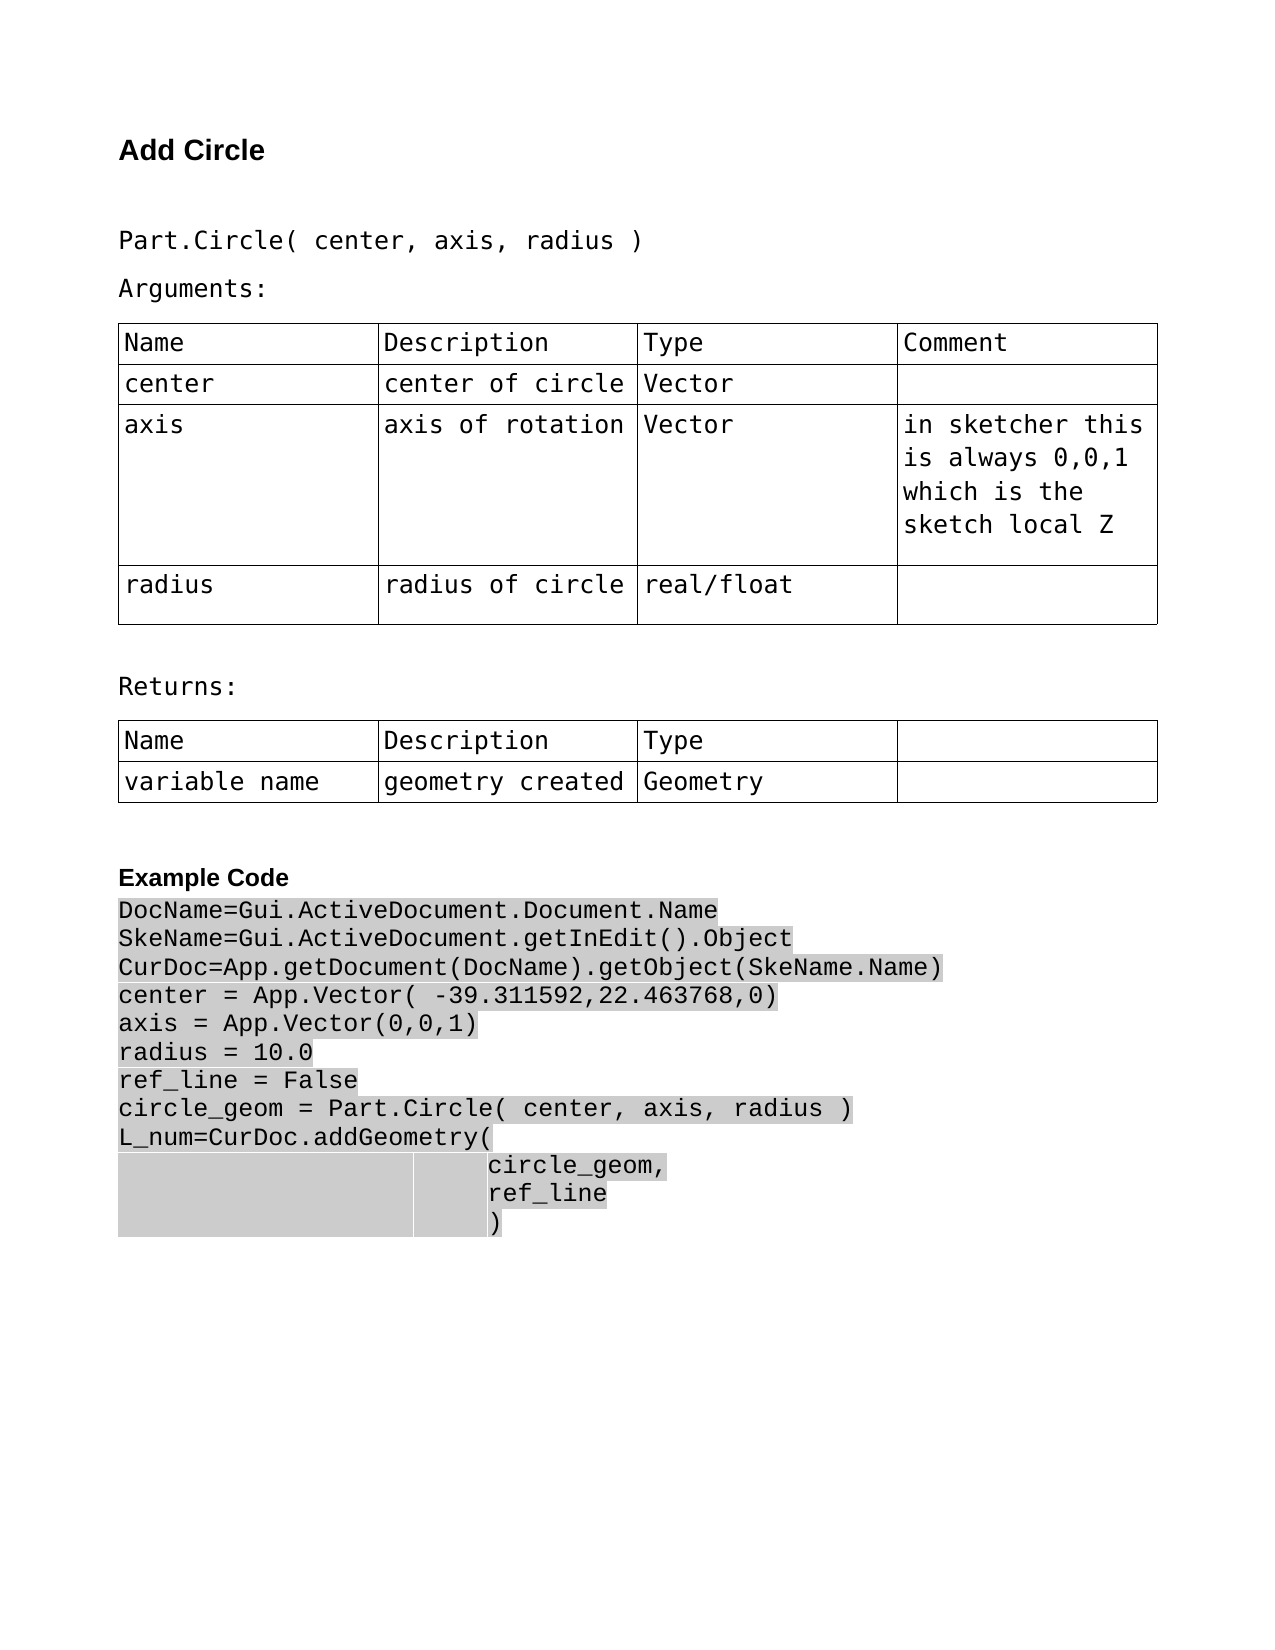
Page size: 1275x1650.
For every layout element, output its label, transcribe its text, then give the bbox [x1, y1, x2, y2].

text center = App.Vector( -39.311592,22.463768,0) [118, 982, 1157, 1011]
text Returns: [118, 672, 1157, 701]
text CurDoc=App.getDocument(DocName).getObject(SkeName.Name) [118, 954, 1157, 982]
table_cell [898, 566, 1157, 624]
table_cell [898, 762, 1157, 802]
table_header Name [119, 721, 378, 761]
table_cell radius of circle [379, 566, 637, 624]
text circle_geom = Part.Circle( center, axis, radius ) [118, 1096, 1157, 1124]
text ref_line = False [118, 1067, 1157, 1096]
text Part.Circle( center, axis, radius ) [118, 227, 1157, 256]
table_cell Vector [638, 405, 897, 564]
table_header Description [379, 324, 637, 363]
subtitle Add Circle [118, 133, 1157, 166]
text Arguments: [118, 275, 1157, 304]
table_cell geometry created [379, 762, 637, 802]
subtitle Example Code [118, 863, 1157, 891]
text ref_line [118, 1181, 1157, 1209]
table_cell Vector [638, 365, 897, 404]
table_cell [898, 365, 1157, 404]
text radius = 10.0 [118, 1039, 1157, 1067]
text axis = App.Vector(0,0,1) [118, 1011, 1157, 1039]
table_cell axis [119, 405, 378, 564]
table_cell in sketcher this is always 0,0,1 which is the sketch local Z [898, 405, 1157, 564]
table_header Name [119, 324, 378, 363]
text circle_geom, [118, 1152, 1157, 1181]
table_header Type [638, 721, 897, 761]
table_header [898, 721, 1157, 761]
table_cell axis of rotation [379, 405, 637, 564]
table_header Comment [898, 324, 1157, 363]
table_header Description [379, 721, 637, 761]
table_cell real/float [638, 566, 897, 624]
table_cell radius [119, 566, 378, 624]
table_cell center [119, 365, 378, 404]
table_cell Geometry [638, 762, 897, 802]
table_header Type [638, 324, 897, 363]
table_cell center of circle [379, 365, 637, 404]
table_cell variable name [119, 762, 378, 802]
text ) [118, 1209, 1157, 1237]
text DocName=Gui.ActiveDocument.Document.Name [118, 897, 1157, 926]
text L_num=CurDoc.addGeometry( [118, 1124, 1157, 1152]
text SkeName=Gui.ActiveDocument.getInEdit().Object [118, 926, 1157, 954]
